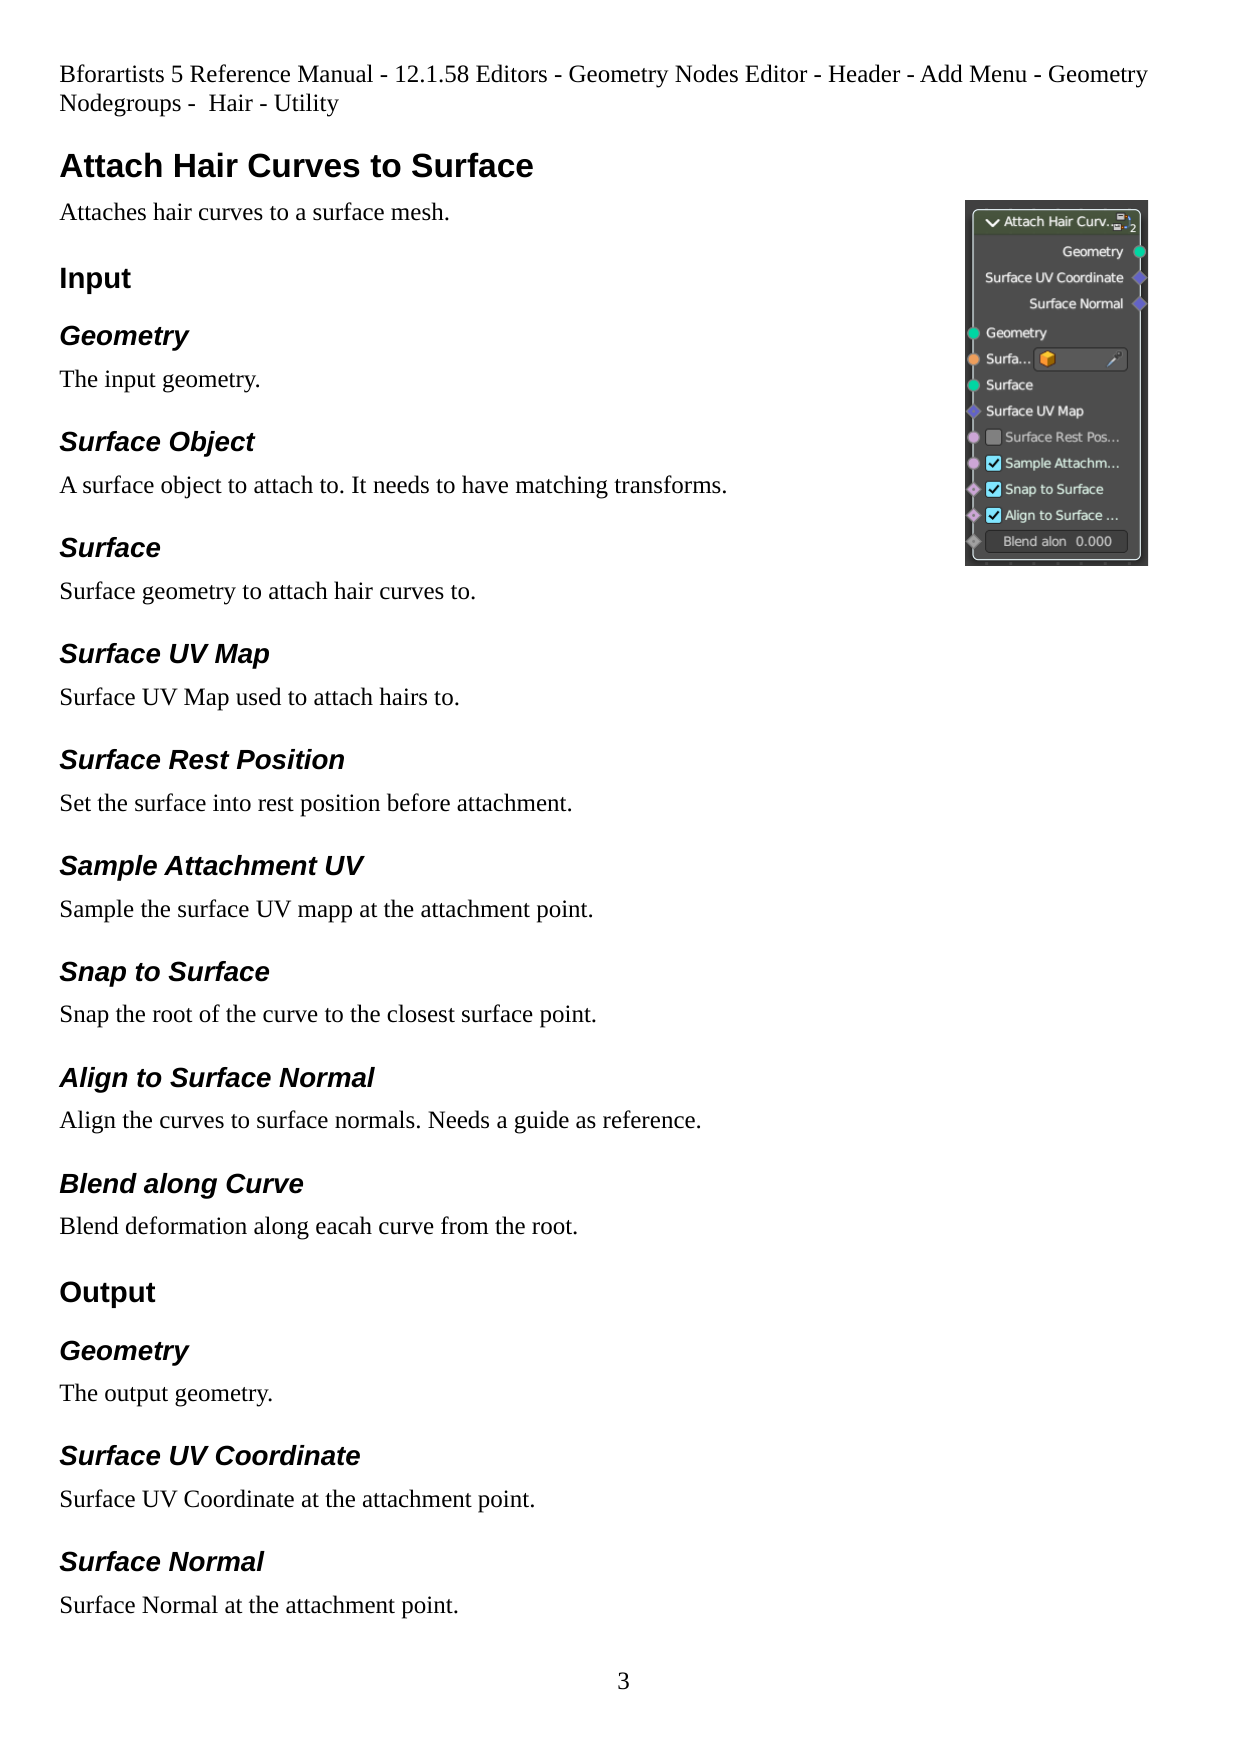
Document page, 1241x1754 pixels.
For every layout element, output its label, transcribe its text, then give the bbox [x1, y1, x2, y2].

subtitle Surface UV Map [59, 637, 1181, 669]
text Snap the root of the curve to the closest surface point. [59, 999, 1181, 1028]
text Blend deformation along eacah curve from the root. [59, 1211, 1181, 1240]
subtitle Surface Object [59, 426, 965, 457]
subtitle Input [59, 261, 965, 294]
text Attaches hair curves to a surface mesh. [59, 197, 1181, 226]
subtitle Sample Attachment UV [59, 849, 1181, 881]
subtitle Surface Normal [59, 1546, 1181, 1578]
subtitle Surface UV Coordinate [59, 1440, 1181, 1472]
subtitle [1149, 319, 1181, 351]
text Align the curves to surface normals. Needs a guide as reference. [59, 1106, 1181, 1134]
subtitle Attach Hair Curves to Surface [59, 146, 1181, 185]
text Surface UV Coordinate at the attachment point. [59, 1484, 1181, 1513]
text The input geometry. [59, 364, 965, 393]
text Surface UV Map used to attach hairs to. [59, 682, 1181, 711]
subtitle Output [59, 1275, 1181, 1309]
picture [965, 200, 1149, 566]
subtitle [1149, 531, 1181, 563]
text [1149, 364, 1181, 393]
subtitle Geometry [59, 319, 965, 351]
subtitle [1149, 426, 1181, 457]
text Sample the surface UV mapp at the attachment point. [59, 894, 1181, 922]
text Surface geometry to attach hair curves to. [59, 576, 1181, 604]
subtitle Snap to Surface [59, 955, 1181, 987]
text A surface object to attach to. It needs to have matching transforms. [59, 470, 965, 499]
subtitle Surface [59, 531, 965, 563]
text Surface Normal at the attachment point. [59, 1590, 1181, 1619]
text The output geometry. [59, 1378, 1181, 1407]
subtitle [1149, 261, 1181, 294]
subtitle Align to Surface Normal [59, 1061, 1181, 1093]
text Set the surface into rest position before attachment. [59, 788, 1181, 816]
subtitle Surface Rest Position [59, 743, 1181, 775]
subtitle Geometry [59, 1334, 1181, 1366]
subtitle Blend along Curve [59, 1167, 1181, 1199]
